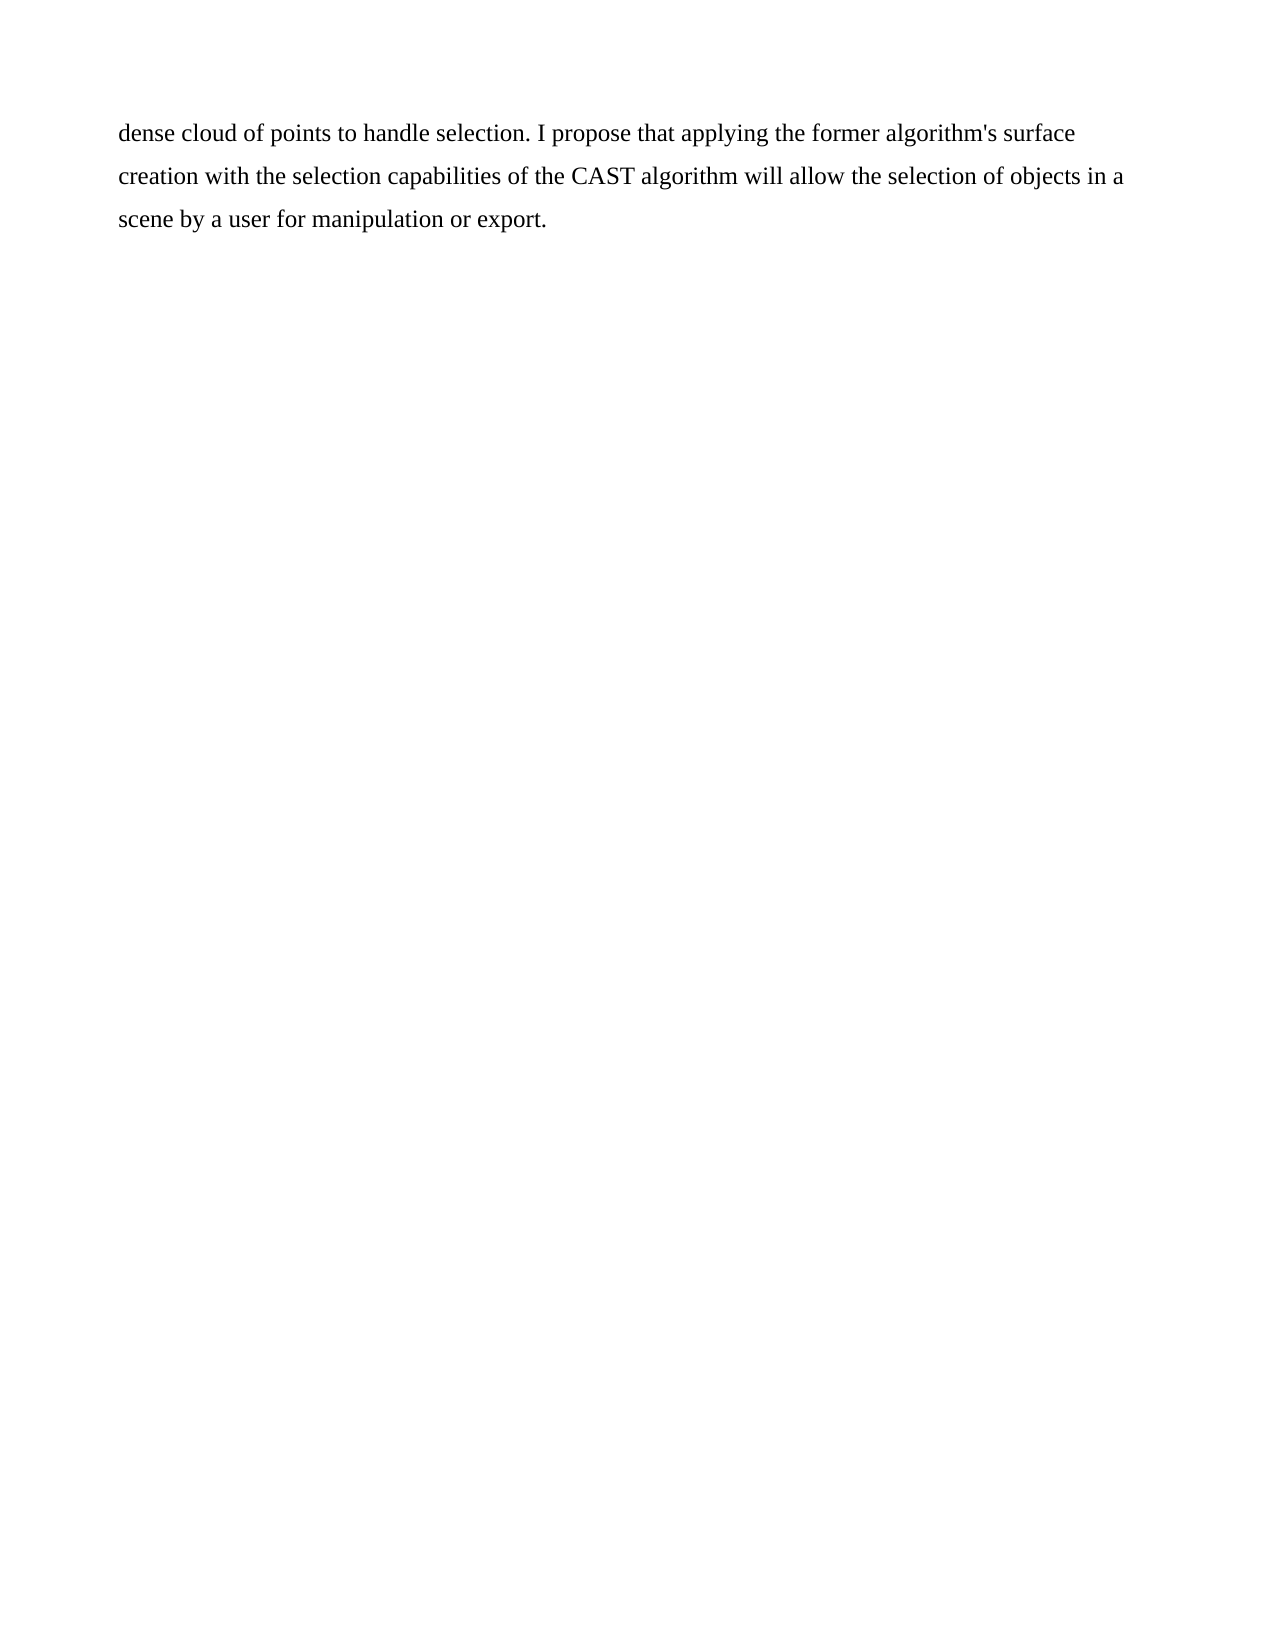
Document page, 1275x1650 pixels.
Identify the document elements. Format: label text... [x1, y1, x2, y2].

text dense cloud of points to handle selection. I propose that applying the former algorithm's surface creation with the selection capabilities of the CAST algorithm will allow the selection of objects in a scene by a user for manipulation or export. [118, 118, 1157, 233]
